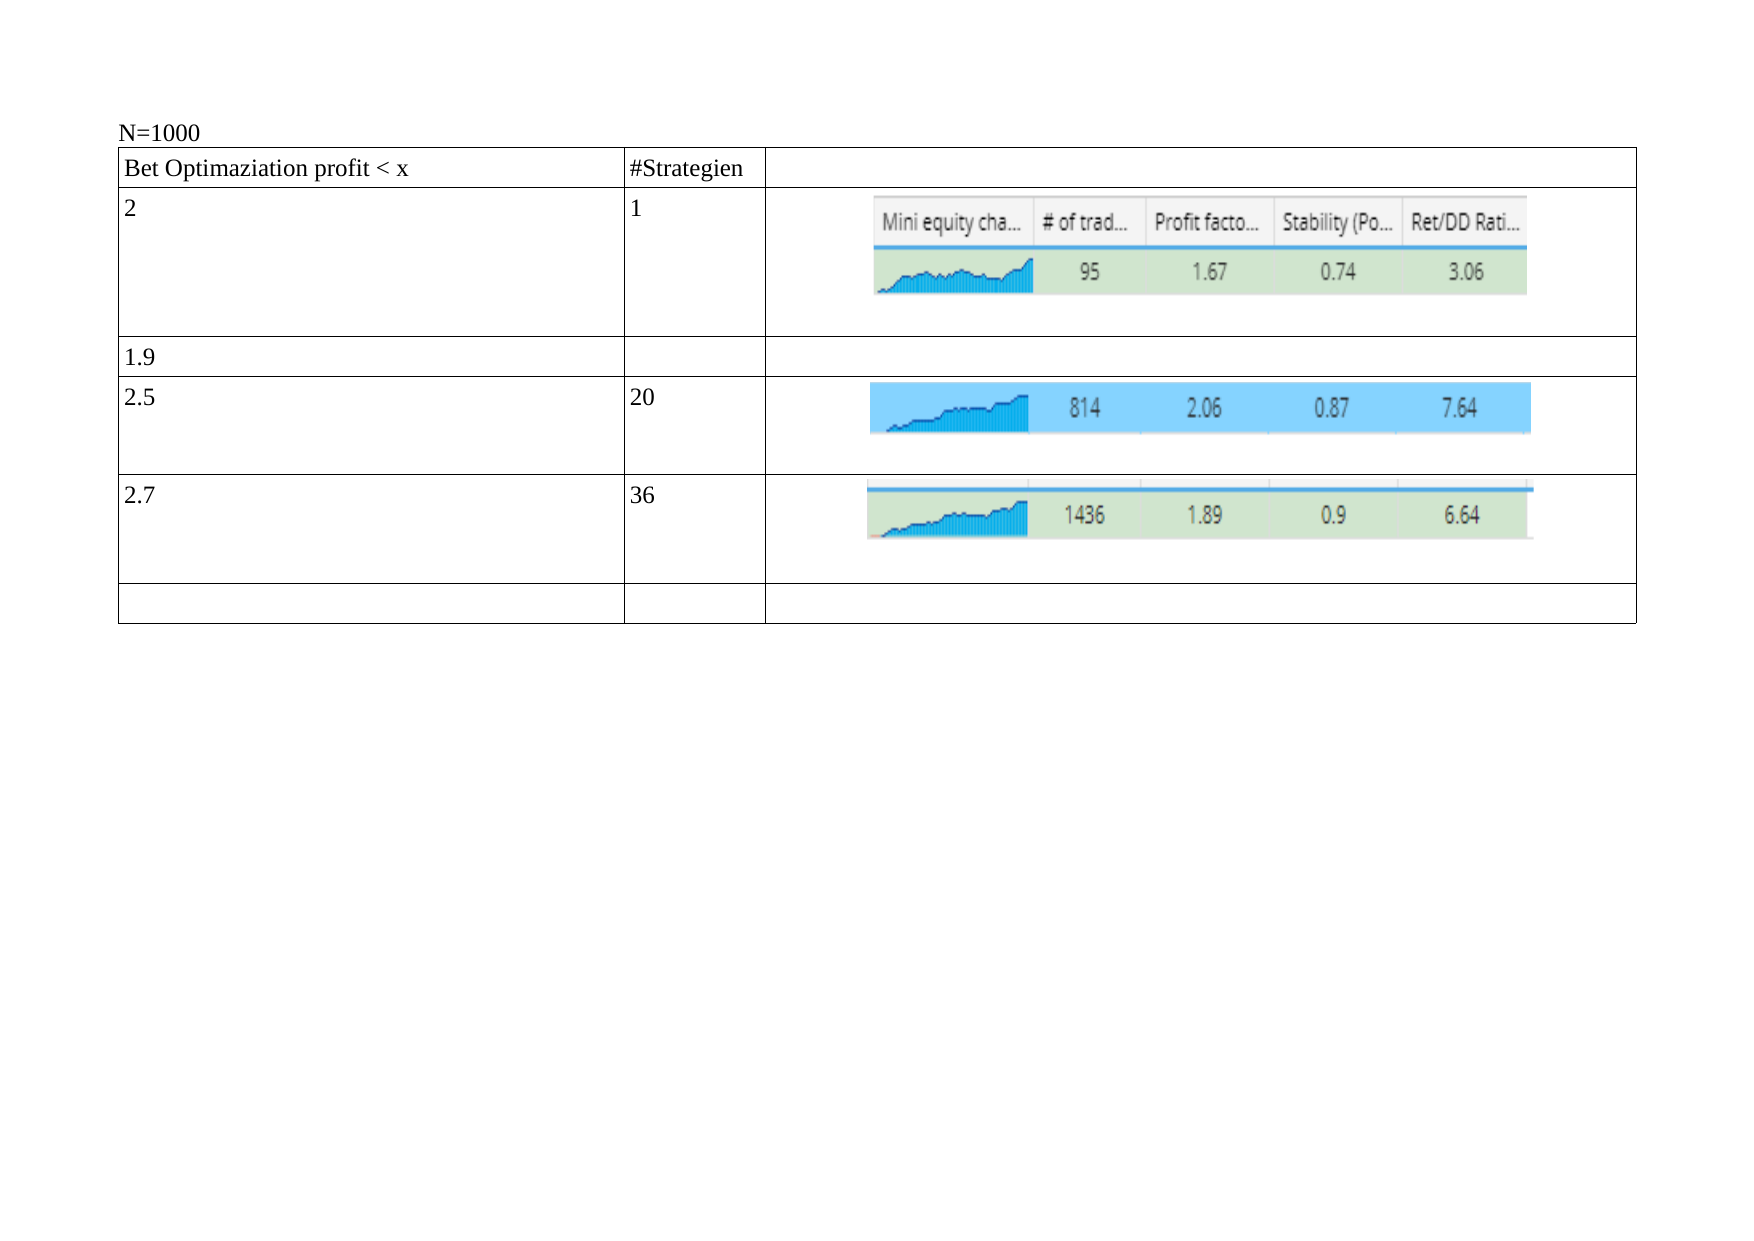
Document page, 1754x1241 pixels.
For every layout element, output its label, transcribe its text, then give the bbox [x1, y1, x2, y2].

table_cell [625, 337, 765, 376]
table_cell [766, 584, 1636, 623]
table_header #Strategien [625, 148, 765, 187]
table_cell 1 [625, 188, 765, 336]
text N=1000 [118, 118, 1636, 147]
table_cell [766, 475, 1636, 583]
table_cell [119, 584, 624, 623]
table_cell [766, 377, 1636, 474]
picture [873, 193, 1527, 302]
table_header Bet Optimaziation profit < x [119, 148, 624, 187]
table_header [766, 148, 1636, 187]
table_cell 2,5 [119, 377, 624, 474]
table_cell 20 [625, 377, 765, 474]
table_cell 2,7 [119, 475, 624, 583]
table_cell 36 [625, 475, 765, 583]
table_cell [625, 584, 765, 623]
picture [870, 382, 1531, 440]
table_cell [766, 337, 1636, 376]
table_cell [766, 188, 1636, 336]
table_cell 2 [119, 188, 624, 336]
picture [867, 479, 1534, 549]
table_cell 1,9 [119, 337, 624, 376]
